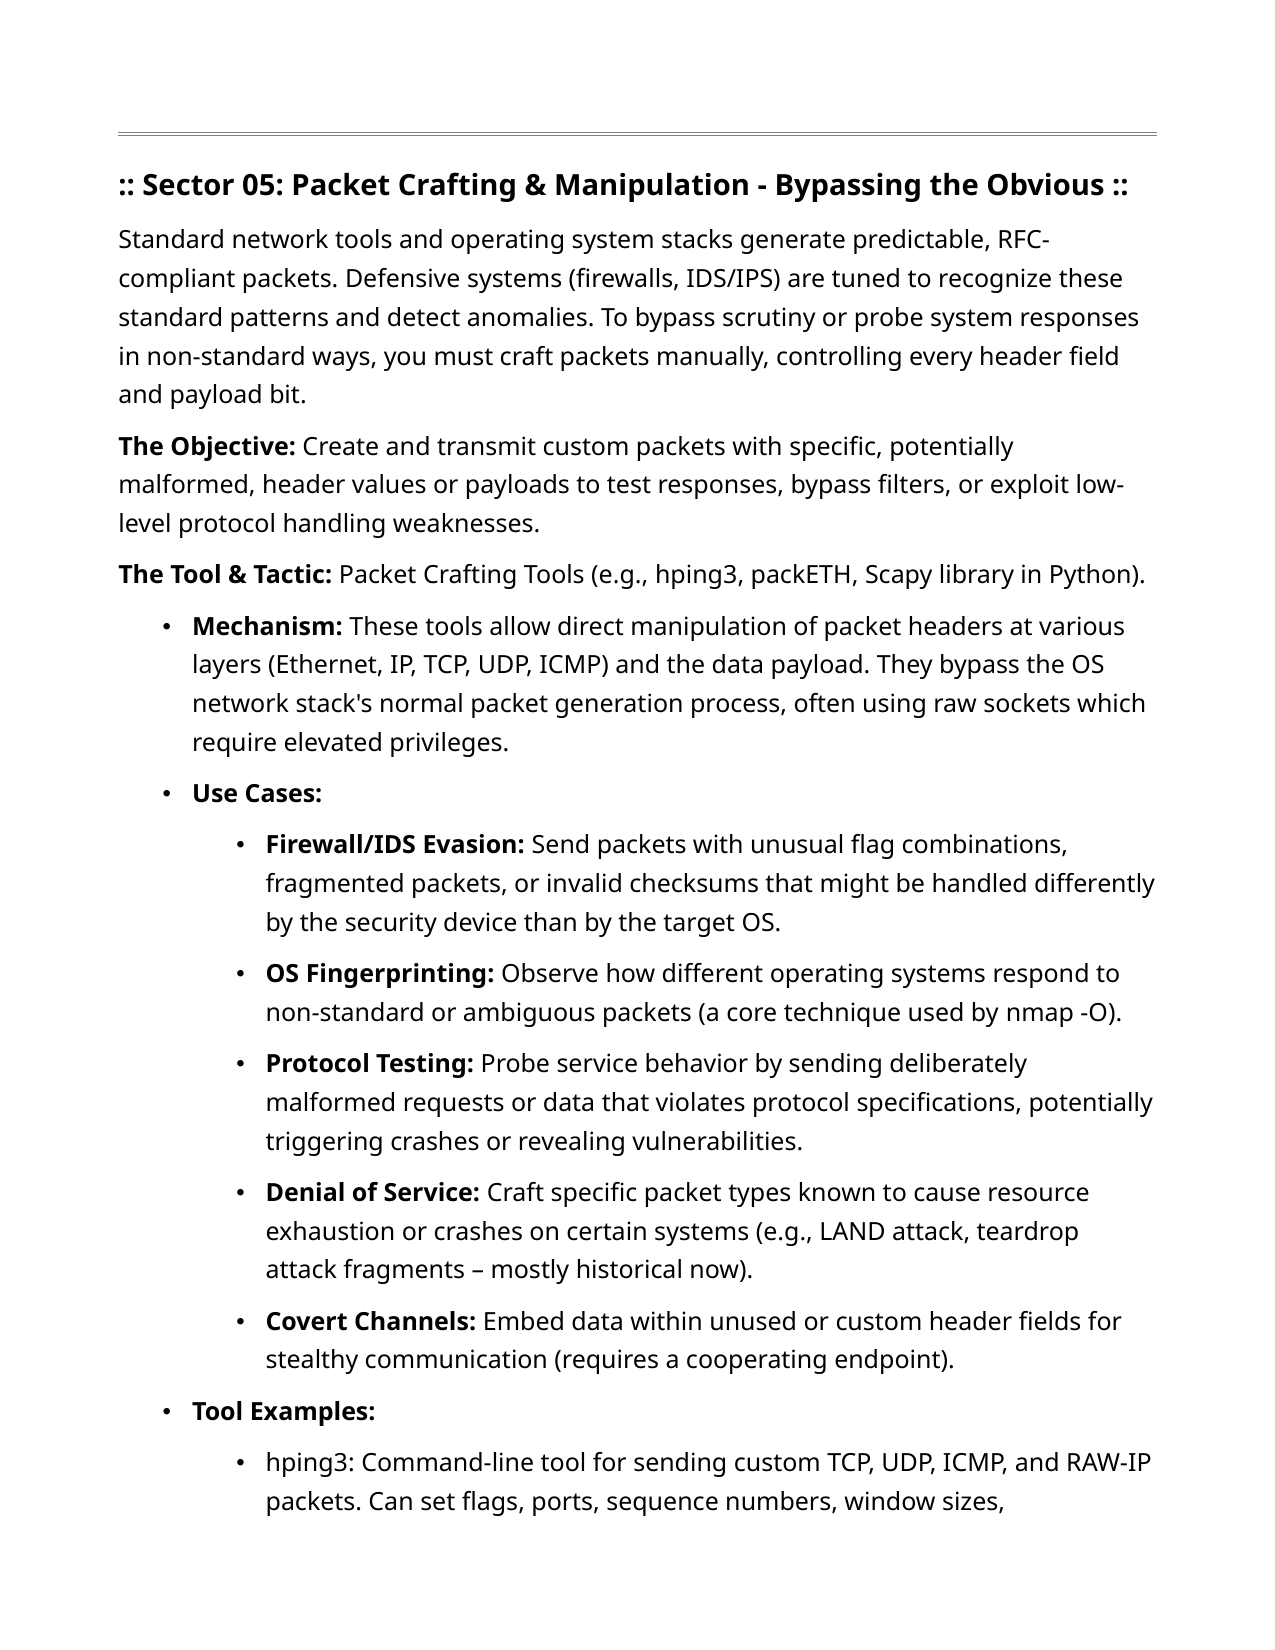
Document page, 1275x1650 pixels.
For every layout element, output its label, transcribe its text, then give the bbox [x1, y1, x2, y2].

list hping3: Command-line tool for sending custom TCP, UDP, ICMP, and RAW-IP packets. Can set flags, ports, sequence numbers, window sizes, [236, 1444, 1157, 1517]
list Mechanism: These tools allow direct manipulation of packet headers at various layers (Ethernet, IP, TCP, UDP, ICMP) and the data payload. They bypass the OS network stack's normal packet generation process, often using raw sockets which require elevated privileges. [162, 608, 1157, 758]
list Firewall/IDS Evasion: Send packets with unusual flag combinations, fragmented packets, or invalid checksums that might be handled differently by the security device than by the target OS. [236, 827, 1157, 938]
list Covert Channels: Embed data within unused or custom header fields for stealthy communication (requires a cooperating endpoint). [236, 1303, 1157, 1376]
text Standard network tools and operating system stacks generate predictable, RFC-compliant packets. Defensive systems (firewalls, IDS/IPS) are tuned to recognize these standard patterns and detect anomalies. To bypass scrutiny or probe system responses in non-standard ways, you must craft packets manually, controlling every header field and payload bit. [118, 222, 1157, 411]
text The Tool & Tactic: Packet Crafting Tools (e.g., hping3, packETH, Scapy library in Python). [118, 557, 1157, 591]
list Denial of Service: Craft specific packet types known to cause resource exhaustion or crashes on certain systems (e.g., LAND attack, teardrop attack fragments – mostly historical now). [236, 1174, 1157, 1286]
list OS Fingerprinting: Observe how different operating systems respond to non-standard or ambiguous packets (a core technique used by nmap -O). [236, 956, 1157, 1028]
list Use Cases: [162, 776, 1157, 810]
list Tool Examples: [162, 1393, 1157, 1427]
list Protocol Testing: Probe service behavior by sending deliberately malformed requests or data that violates protocol specifications, potentially triggering crashes or revealing vulnerabilities. [236, 1046, 1157, 1157]
text The Objective: Create and transmit custom packets with specific, potentially malformed, header values or payloads to test responses, bypass filters, or exploit low-level protocol handling weaknesses. [118, 428, 1157, 540]
subtitle :: Sector 05: Packet Crafting & Manipulation - Bypassing the Obvious :: [118, 164, 1157, 204]
